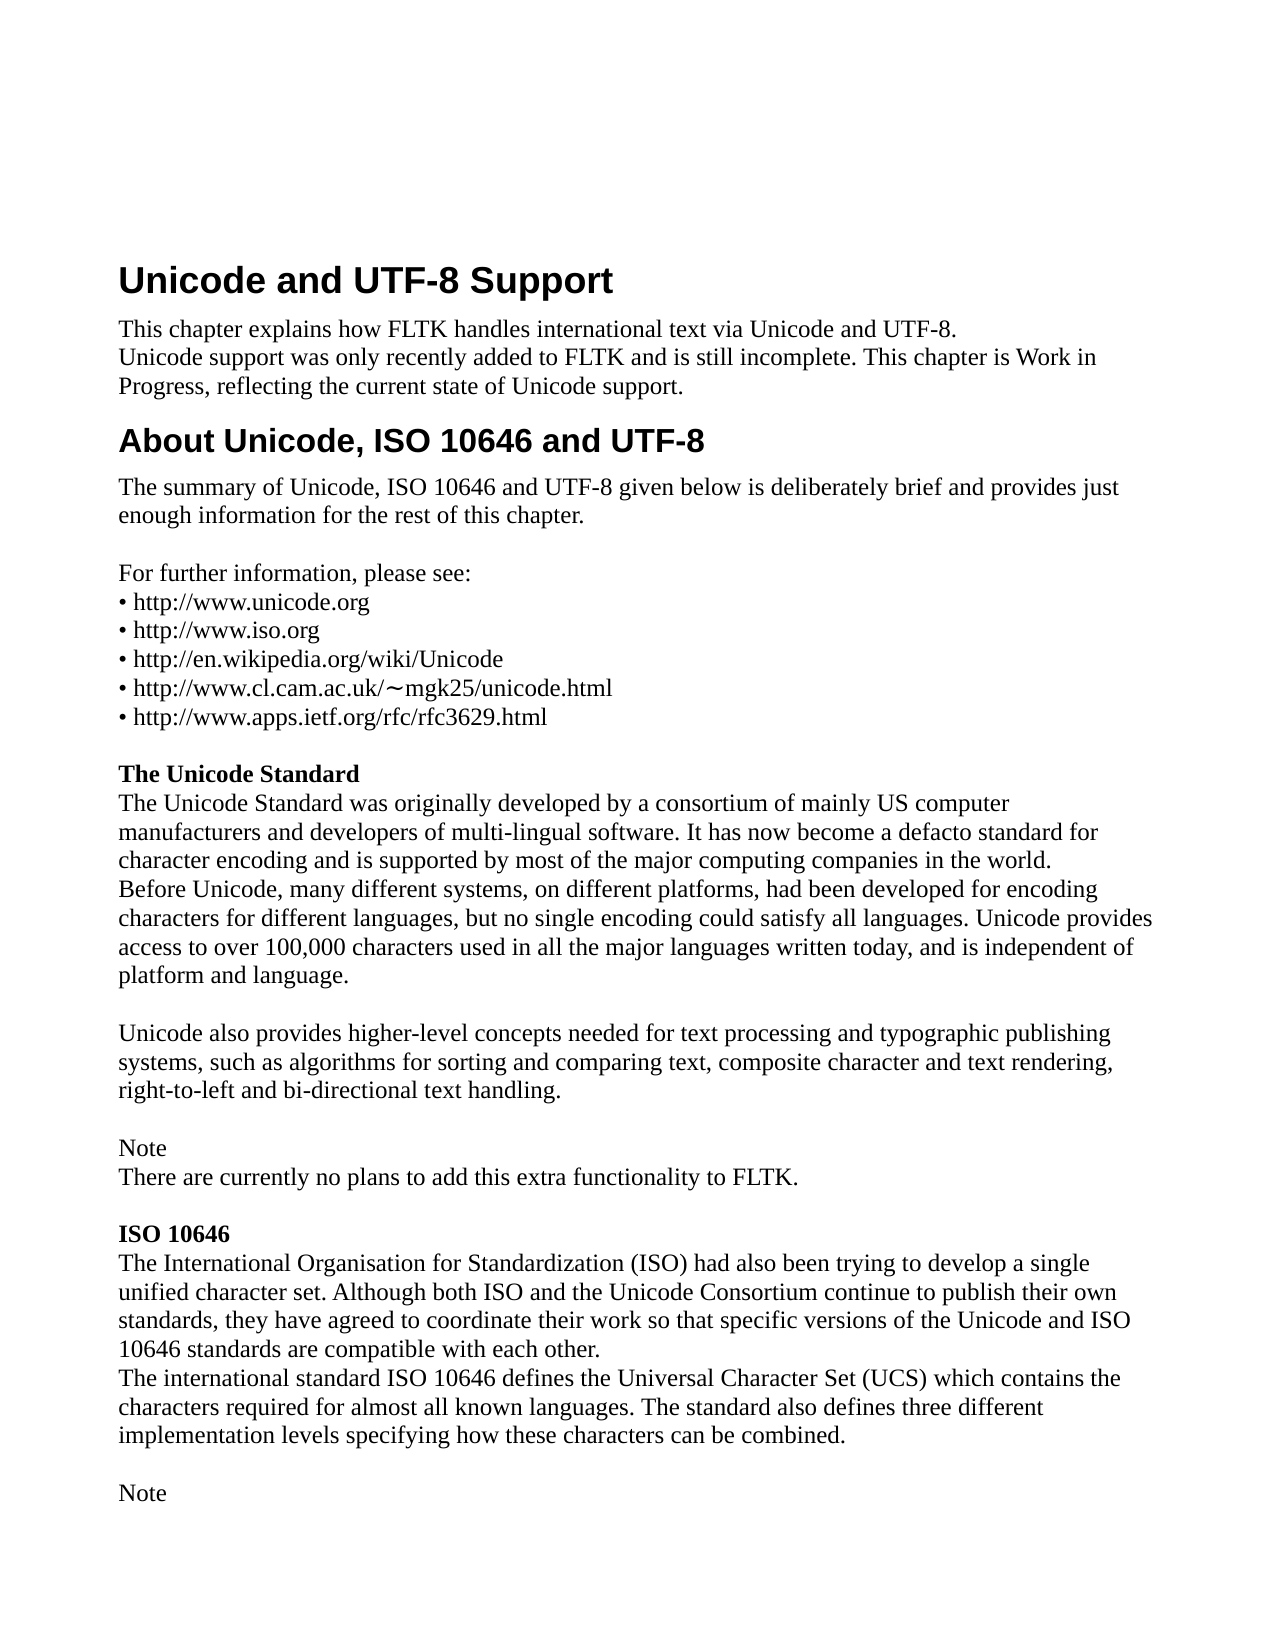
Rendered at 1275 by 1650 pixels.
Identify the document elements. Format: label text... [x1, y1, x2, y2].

text There are currently no plans to add this extra functionality to FLTK. [118, 1162, 1157, 1191]
text • http://www.cl.cam.ac.uk/∼mgk25/unicode.html [118, 673, 1157, 702]
text • http://www.iso.org [118, 616, 1157, 644]
subtitle About Unicode, ISO 10646 and UTF-8 [118, 421, 1157, 459]
subtitle Unicode and UTF-8 Support [118, 258, 1157, 301]
text The international standard ISO 10646 defines the Universal Character Set (UCS) which contains the characters required for almost all known languages. The standard also defines three different implementation levels specifying how these characters can be combined. [118, 1363, 1157, 1449]
text The Unicode Standard was originally developed by a consortium of mainly US computer manufacturers and developers of multi-lingual software. It has now become a defacto standard for character encoding and is supported by most of the major computing companies in the world. [118, 788, 1157, 874]
text For further information, please see: [118, 558, 1157, 587]
text • http://www.unicode.org [118, 587, 1157, 616]
text Note [118, 1478, 1157, 1507]
text Unicode also provides higher-level concepts needed for text processing and typographic publishing systems, such as algorithms for sorting and comparing text, composite character and text rendering, right-to-left and bi-directional text handling. [118, 1018, 1157, 1104]
text The summary of Unicode, ISO 10646 and UTF-8 given below is deliberately brief and provides just enough information for the rest of this chapter. [118, 472, 1157, 529]
text Unicode support was only recently added to FLTK and is still incomplete. This chapter is Work in Progress, reflecting the current state of Unicode support. [118, 342, 1157, 400]
text This chapter explains how FLTK handles international text via Unicode and UTF-8. [118, 314, 1157, 342]
text Before Unicode, many different systems, on different platforms, had been developed for encoding characters for different languages, but no single encoding could satisfy all languages. Unicode provides access to over 100,000 characters used in all the major languages written today, and is independent of platform and language. [118, 874, 1157, 989]
text The Unicode Standard [118, 759, 1157, 788]
text Note [118, 1133, 1157, 1162]
text • http://en.wikipedia.org/wiki/Unicode [118, 644, 1157, 673]
text ISO 10646 [118, 1219, 1157, 1248]
text • http://www.apps.ietf.org/rfc/rfc3629.html [118, 702, 1157, 731]
text The International Organisation for Standardization (ISO) had also been trying to develop a single unified character set. Although both ISO and the Unicode Consortium continue to publish their own standards, they have agreed to coordinate their work so that specific versions of the Unicode and ISO 10646 standards are compatible with each other. [118, 1248, 1157, 1363]
